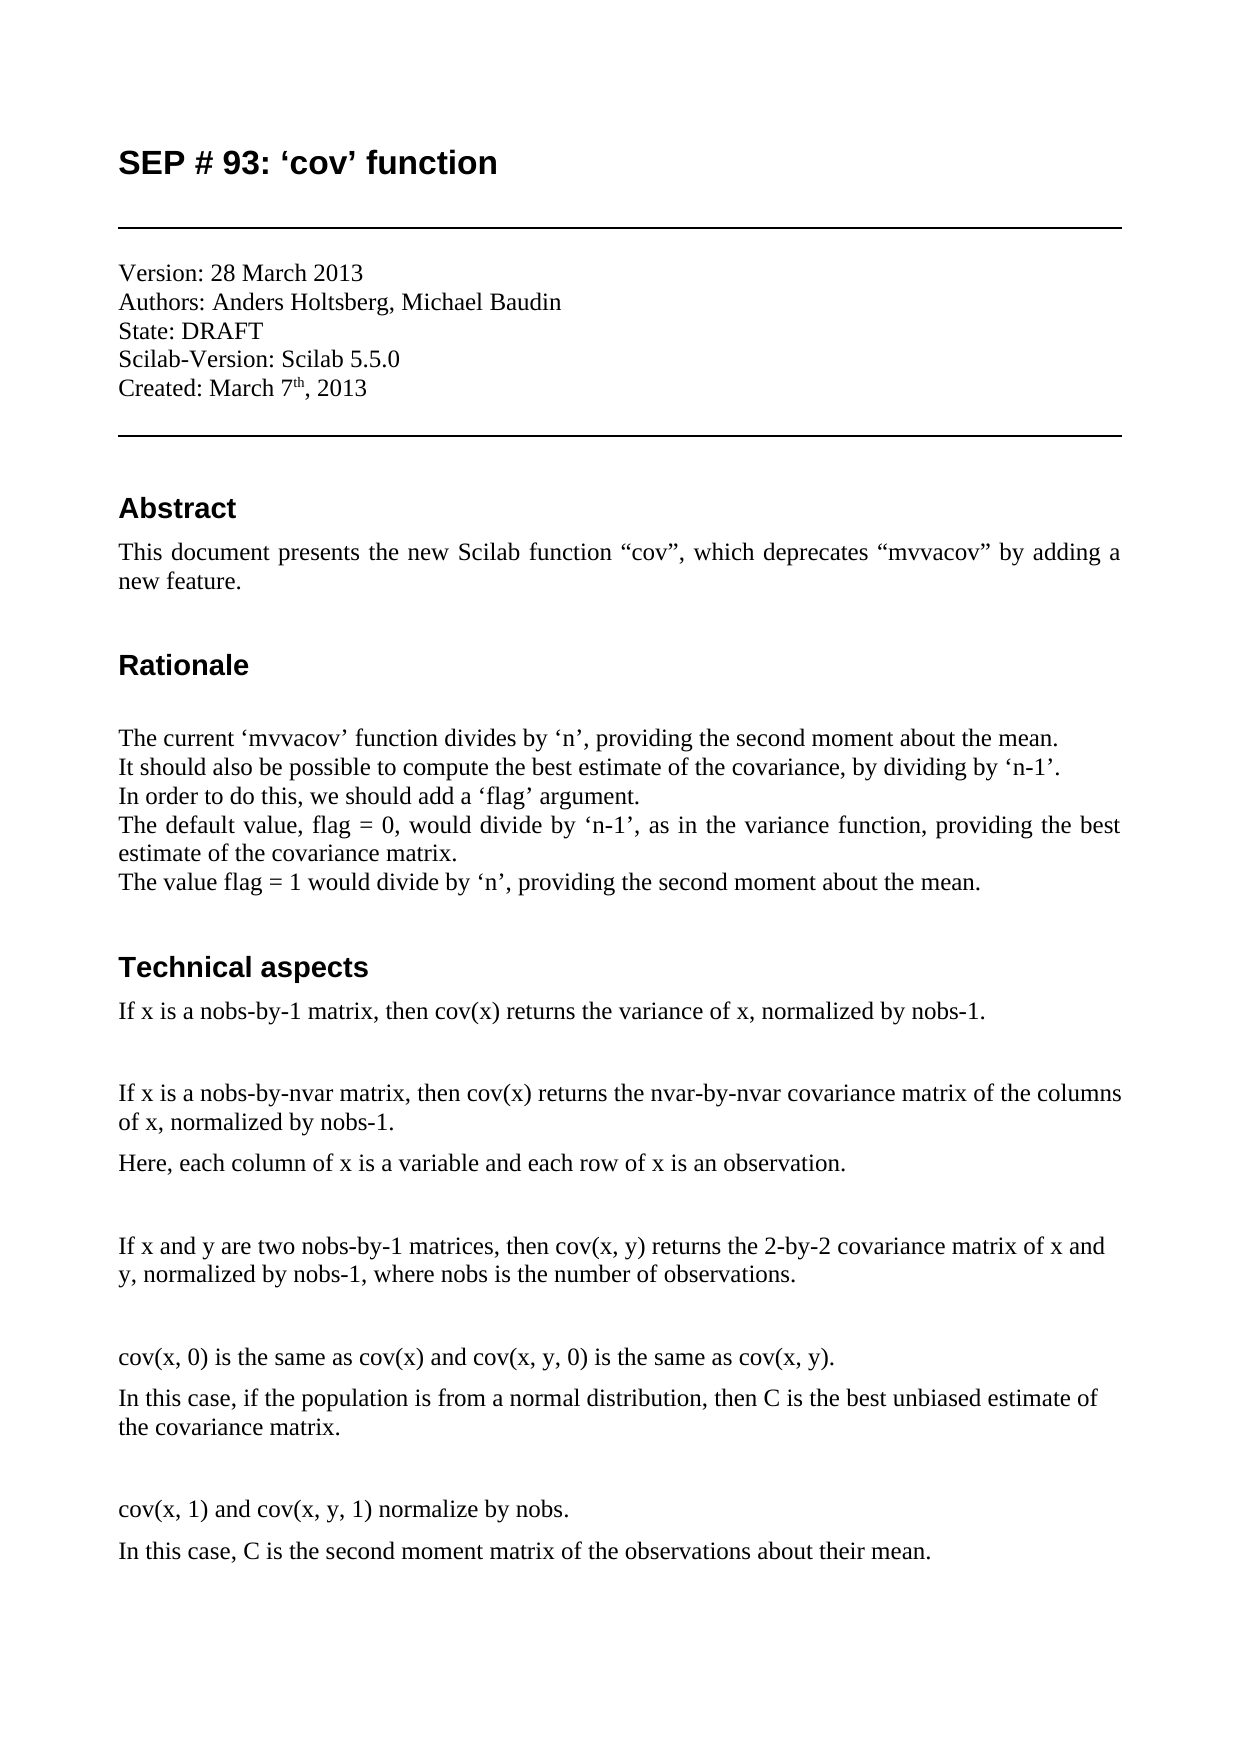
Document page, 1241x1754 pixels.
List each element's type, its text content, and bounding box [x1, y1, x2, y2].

text If x and y are two nobs-by-1 matrices, then cov(x, y) returns the 2-by-2 covariance matrix of x and y, normalized by nobs-1, where nobs is the number of observations. [118, 1231, 1122, 1288]
text Version: 28 March 2013 [118, 258, 1122, 287]
text It should also be possible to compute the best estimate of the covariance, by dividing by ‘n-1’. [118, 752, 1122, 781]
text In order to do this, we should add a ‘flag’ argument. [118, 781, 1122, 810]
text Scilab-Version: Scilab 5.5.0 [118, 344, 1122, 373]
text This document presents the new Scilab function “cov”, which deprecates “mvvacov” by adding a new feature. [118, 537, 1122, 594]
text cov(x, 0) is the same as cov(x) and cov(x, y, 0) is the same as cov(x, y). [118, 1342, 1122, 1371]
text Authors: Anders Holtsberg, Michael Baudin [118, 287, 1122, 316]
text State: DRAFT [118, 316, 1122, 344]
subtitle Rationale [118, 648, 1122, 682]
subtitle SEP # 93: ‘cov’ function [118, 143, 1122, 182]
text The default value, flag = 0, would divide by ‘n-1’, as in the variance function, providing the best estimate of the covariance matrix. [118, 810, 1122, 867]
text In this case, C is the second moment matrix of the observations about their mean. [118, 1536, 1122, 1564]
text Created: March 7th, 2013 [118, 373, 1122, 402]
text ﻿ [118, 694, 1122, 723]
subtitle Abstract [118, 491, 1122, 524]
text Here, each column of x is a variable and each row of x is an observation. [118, 1148, 1122, 1177]
text The current ‘mvvacov’ function divides by ‘n’, providing the second moment about the mean. [118, 723, 1122, 752]
text If x is a nobs-by-nvar matrix, then cov(x) returns the nvar-by-nvar covariance matrix of the columns of x, normalized by nobs-1. [118, 1078, 1122, 1136]
text cov(x, 1) and cov(x, y, 1) normalize by nobs. [118, 1494, 1122, 1523]
text If x is a nobs-by-1 matrix, then cov(x) returns the variance of x, normalized by nobs-1. [118, 996, 1122, 1024]
subtitle Technical aspects [118, 950, 1122, 983]
text In this case, if the population is from a normal distribution, then C is the best unbiased estimate of the covariance matrix. [118, 1383, 1122, 1441]
text The value flag = 1 would divide by ‘n’, providing the second moment about the mean. [118, 867, 1122, 896]
